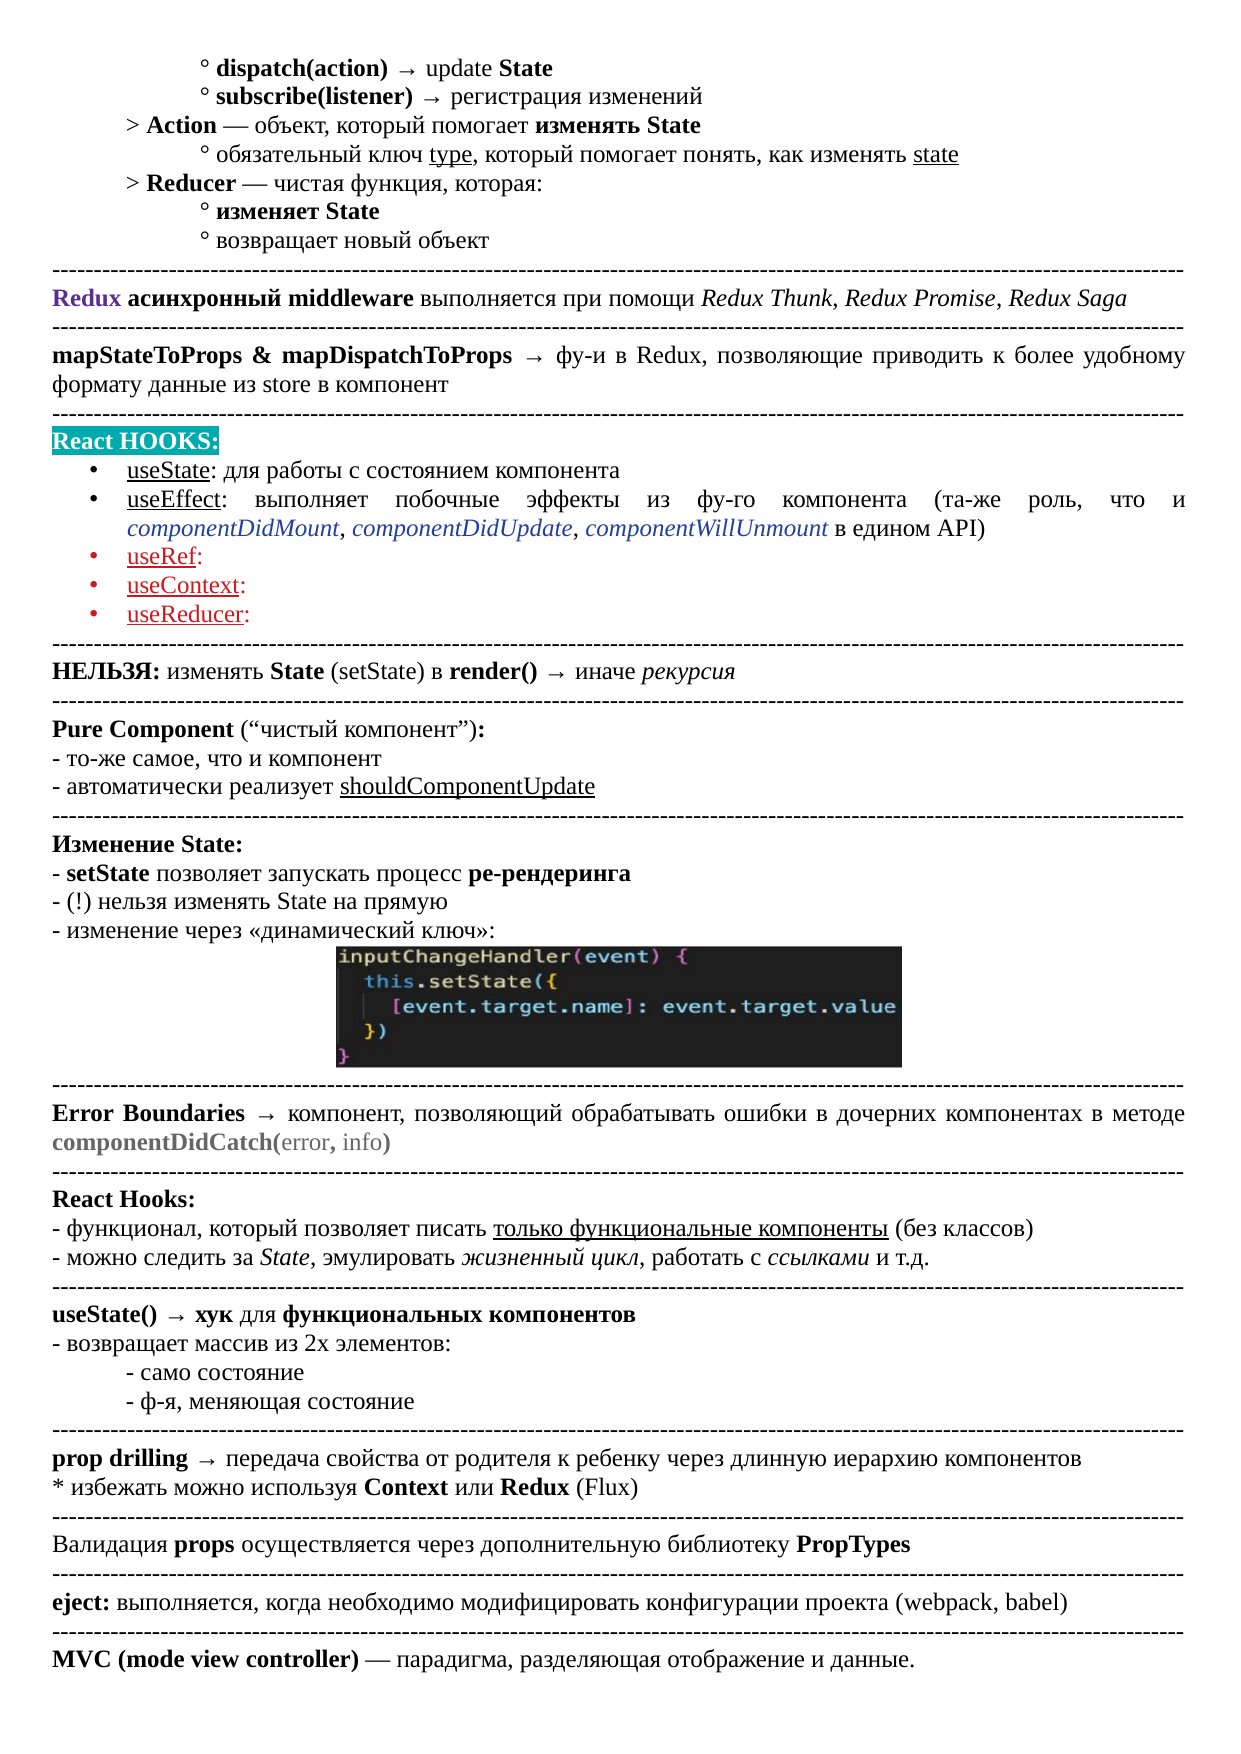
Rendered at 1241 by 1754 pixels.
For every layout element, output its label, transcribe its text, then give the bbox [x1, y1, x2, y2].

text - изменение через «динамический ключ»: [52, 915, 1187, 944]
text Изменение State: [52, 829, 1187, 858]
text ---------------------------------------------------------------------------------------------------------------------------------------- [52, 254, 1187, 283]
text ---------------------------------------------------------------------------------------------------------------------------------------- [52, 800, 1187, 829]
text ---------------------------------------------------------------------------------------------------------------------------------------- [52, 1616, 1187, 1644]
text ° обязательный ключ type, который помогает понять, как изменять state [52, 139, 1187, 168]
text ---------------------------------------------------------------------------------------------------------------------------------------- [52, 628, 1187, 656]
text - можно следить за State, эмулировать жизненный цикл, работать с ссылками и т.д. [52, 1242, 1187, 1271]
text ° subscribe(listener) → регистрация изменений [52, 81, 1187, 110]
list useContext: [89, 570, 1187, 599]
text НЕЛЬЗЯ: изменять State (setState) в render() → иначе рекурсия [52, 656, 1187, 685]
text ---------------------------------------------------------------------------------------------------------------------------------------- [52, 973, 1187, 1098]
text Redux асинхронный middleware выполняется при помощи Redux Thunk, Redux Promise, Redux Saga [52, 283, 1187, 311]
text > Reducer — чистая функция, которая: [52, 168, 1187, 196]
text ° изменяет State [52, 196, 1187, 225]
text - ф-я, меняющая состояние [52, 1386, 1187, 1414]
text MVC (mode view controller) — парадигма, разделяющая отображение и данные. [52, 1644, 1187, 1673]
text - автоматически реализует shouldComponentUpdate [52, 771, 1187, 800]
text > Action — объект, который помогает изменять State [52, 110, 1187, 139]
text ---------------------------------------------------------------------------------------------------------------------------------------- [52, 1501, 1187, 1529]
text - само состояние [52, 1357, 1187, 1386]
text ° возвращает новый объект [52, 225, 1187, 254]
text React Hooks: [52, 1184, 1187, 1213]
text ° dispatch(action) → update State [52, 53, 1187, 81]
text * избежать можно используя Context или Redux (Flux) [52, 1472, 1187, 1501]
text - то-же самое, что и компонент [52, 743, 1187, 771]
list useEffect: выполняет побочные эффекты из фу-го компонента (та-же роль, что и componentDidMount, componentDidUpdate, componentWillUnmount в едином API) [89, 484, 1187, 541]
text Валидация props осуществляется через дополнительную библиотеку PropTypes [52, 1529, 1187, 1558]
text React HOOKS: [52, 426, 1187, 455]
text ---------------------------------------------------------------------------------------------------------------------------------------- [52, 685, 1187, 714]
picture [332, 943, 906, 1070]
text eject: выполняется, когда необходимо модифицировать конфигурации проекта (webpack, babel) [52, 1587, 1187, 1616]
text - возвращает массив из 2х элементов: [52, 1328, 1187, 1357]
list useState: для работы с состоянием компонента [89, 455, 1187, 484]
list useRef: [89, 541, 1187, 570]
text ---------------------------------------------------------------------------------------------------------------------------------------- [52, 311, 1187, 340]
text ---------------------------------------------------------------------------------------------------------------------------------------- [52, 1558, 1187, 1587]
text ---------------------------------------------------------------------------------------------------------------------------------------- [52, 1271, 1187, 1299]
text - (!) нельзя изменять State на прямую [52, 886, 1187, 915]
text - функционал, который позволяет писать только функциональные компоненты (без классов) [52, 1213, 1187, 1242]
text Pure Component (“чистый компонент”): [52, 714, 1187, 743]
text mapStateToProps & mapDispatchToProps → фу-и в Redux, позволяющие приводить к более удобному формату данные из store в компонент [52, 340, 1187, 398]
list useReducer: [89, 599, 1187, 628]
text ----------------------------------------------------------------------------------------------------------------------------------------prop drilling → передача свойства от родителя к ребенку через длинную иерархию компонентов [52, 1414, 1187, 1472]
text - setState позволяет запускать процесс ре-рендеринга [52, 858, 1187, 886]
text ---------------------------------------------------------------------------------------------------------------------------------------- [52, 1156, 1187, 1184]
text Error Boundaries → компонент, позволяющий обрабатывать ошибки в дочерних компонентах в методе componentDidCatch(error, info) [52, 1098, 1187, 1156]
text useState() → хук для функциональных компонентов [52, 1299, 1187, 1328]
text ---------------------------------------------------------------------------------------------------------------------------------------- [52, 398, 1187, 426]
